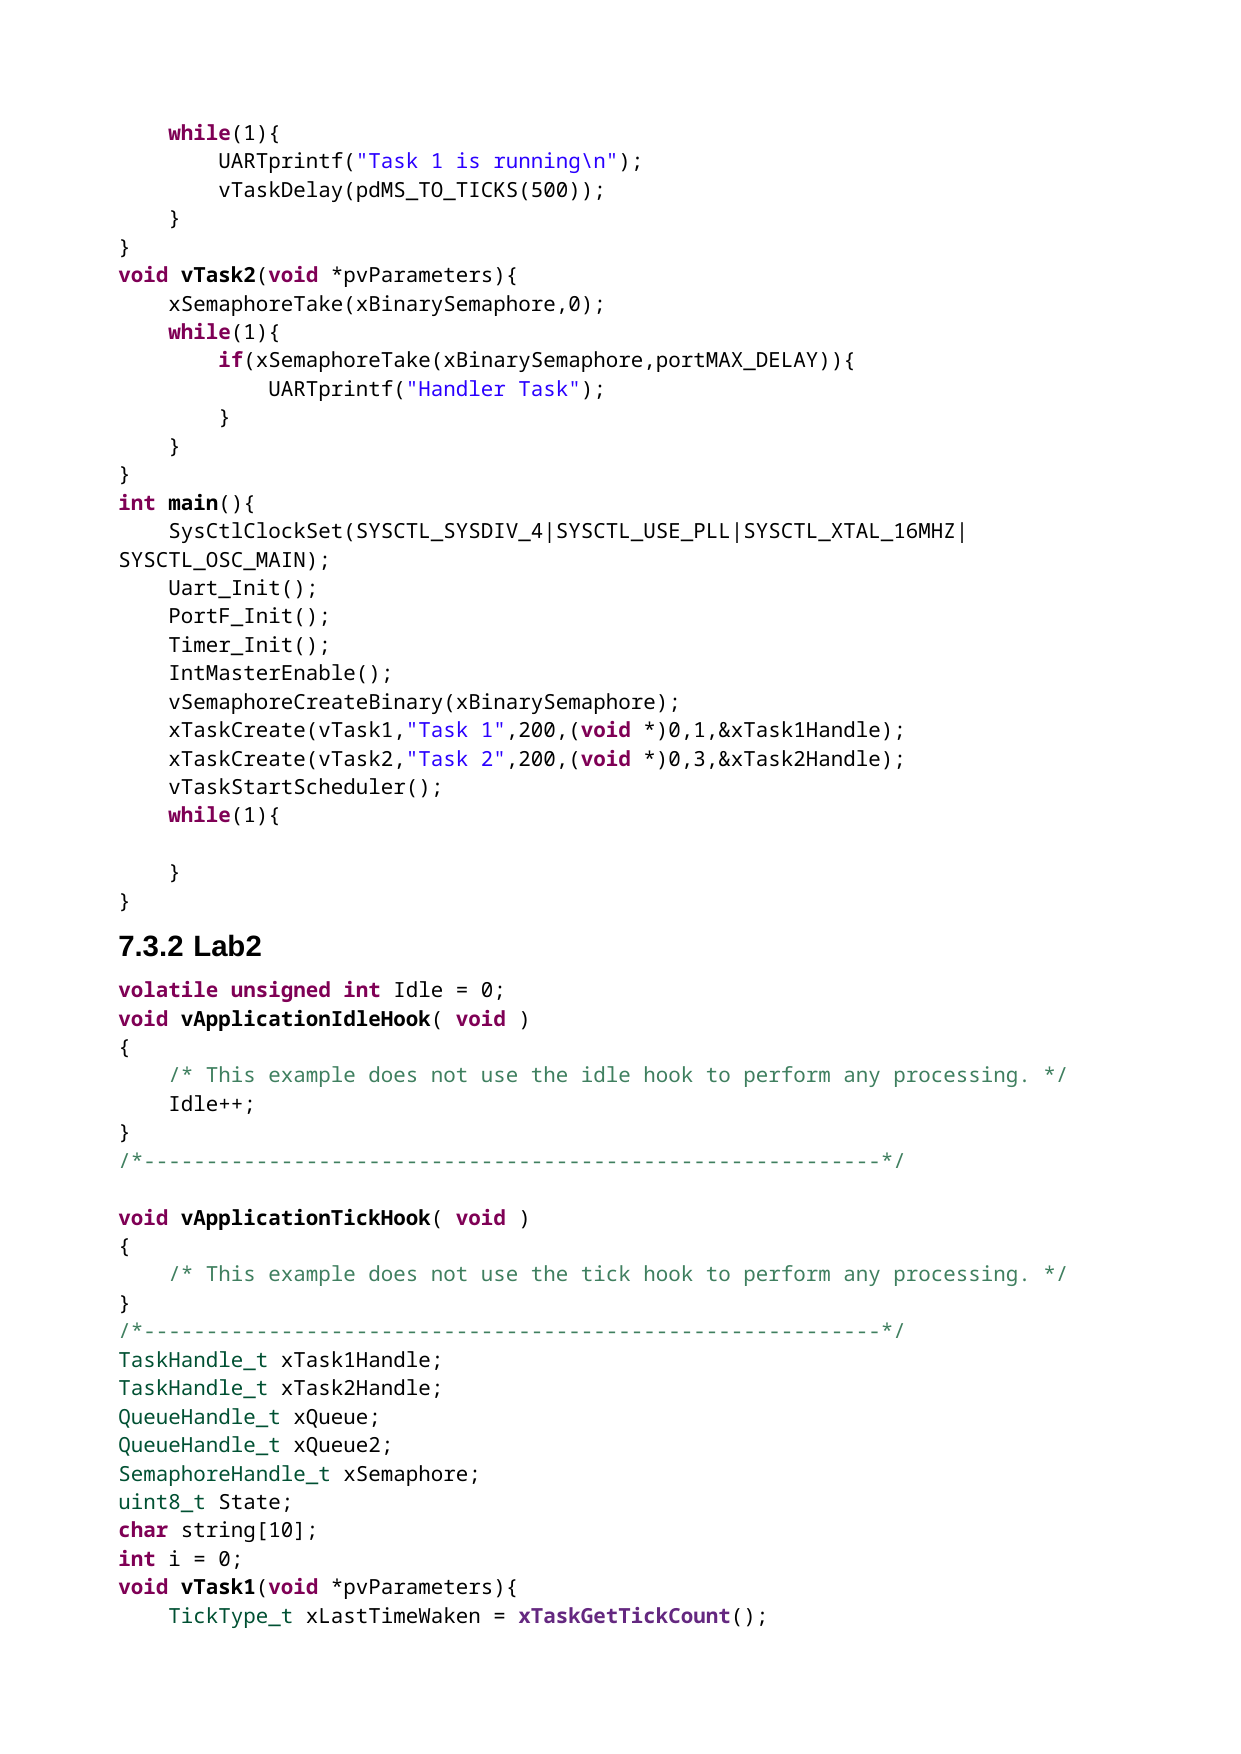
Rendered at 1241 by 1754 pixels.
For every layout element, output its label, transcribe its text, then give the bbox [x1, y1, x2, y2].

text } [118, 1117, 1122, 1146]
text void vApplicationIdleHook( void ) [118, 1004, 1122, 1032]
text char string[10]; [118, 1516, 1122, 1544]
text /* This example does not use the idle hook to perform any processing. */ [118, 1061, 1122, 1089]
text } [118, 857, 1122, 886]
text TaskHandle_t xTask1Handle; [118, 1345, 1122, 1373]
text while(1){ [118, 317, 1122, 346]
text TickType_t xLastTimeWaken = xTaskGetTickCount(); [118, 1601, 1122, 1629]
text TaskHandle_t xTask2Handle; [118, 1373, 1122, 1402]
text } [118, 1288, 1122, 1316]
text { [118, 1032, 1122, 1061]
text } [118, 232, 1122, 260]
text Timer_Init(); [118, 630, 1122, 658]
text SysCtlClockSet(SYSCTL_SYSDIV_4|SYSCTL_USE_PLL|SYSCTL_XTAL_16MHZ|SYSCTL_OSC_MAIN); [118, 516, 1122, 573]
text } [118, 459, 1122, 488]
text } [118, 431, 1122, 459]
text xSemaphoreTake(xBinarySemaphore,0); [118, 289, 1122, 317]
text QueueHandle_t xQueue2; [118, 1430, 1122, 1459]
text void vTask1(void *pvParameters){ [118, 1572, 1122, 1601]
text { [118, 1231, 1122, 1259]
text /*-----------------------------------------------------------*/ [118, 1316, 1122, 1345]
text /*-----------------------------------------------------------*/ [118, 1146, 1122, 1174]
subtitle Lab2 [118, 929, 1122, 963]
text int main(){ [118, 488, 1122, 516]
text if(xSemaphoreTake(xBinarySemaphore,portMAX_DELAY)){ [118, 346, 1122, 374]
text UARTprintf("Handler Task"); [118, 374, 1122, 402]
text SemaphoreHandle_t xSemaphore; [118, 1459, 1122, 1487]
text } [118, 402, 1122, 431]
text } [118, 203, 1122, 232]
text vTaskDelay(pdMS_TO_TICKS(500)); [118, 175, 1122, 203]
text } [118, 886, 1122, 914]
text xTaskCreate(vTask1,"Task 1",200,(void *)0,1,&xTask1Handle); [118, 715, 1122, 744]
text uint8_t State; [118, 1487, 1122, 1516]
text Uart_Init(); [118, 573, 1122, 602]
text /* This example does not use the tick hook to perform any processing. */ [118, 1259, 1122, 1288]
text void vTask2(void *pvParameters){ [118, 260, 1122, 289]
text volatile unsigned int Idle = 0; [118, 975, 1122, 1004]
text IntMasterEnable(); [118, 658, 1122, 687]
text QueueHandle_t xQueue; [118, 1402, 1122, 1430]
text vTaskStartScheduler(); [118, 772, 1122, 801]
text PortF_Init(); [118, 602, 1122, 630]
text UARTprintf("Task 1 is running\n"); [118, 147, 1122, 175]
text Idle++; [118, 1089, 1122, 1117]
text while(1){ [118, 801, 1122, 829]
text void vApplicationTickHook( void ) [118, 1203, 1122, 1231]
text int i = 0; [118, 1544, 1122, 1572]
text xTaskCreate(vTask2,"Task 2",200,(void *)0,3,&xTask2Handle); [118, 744, 1122, 772]
text while(1){ [118, 118, 1122, 147]
text vSemaphoreCreateBinary(xBinarySemaphore); [118, 687, 1122, 715]
